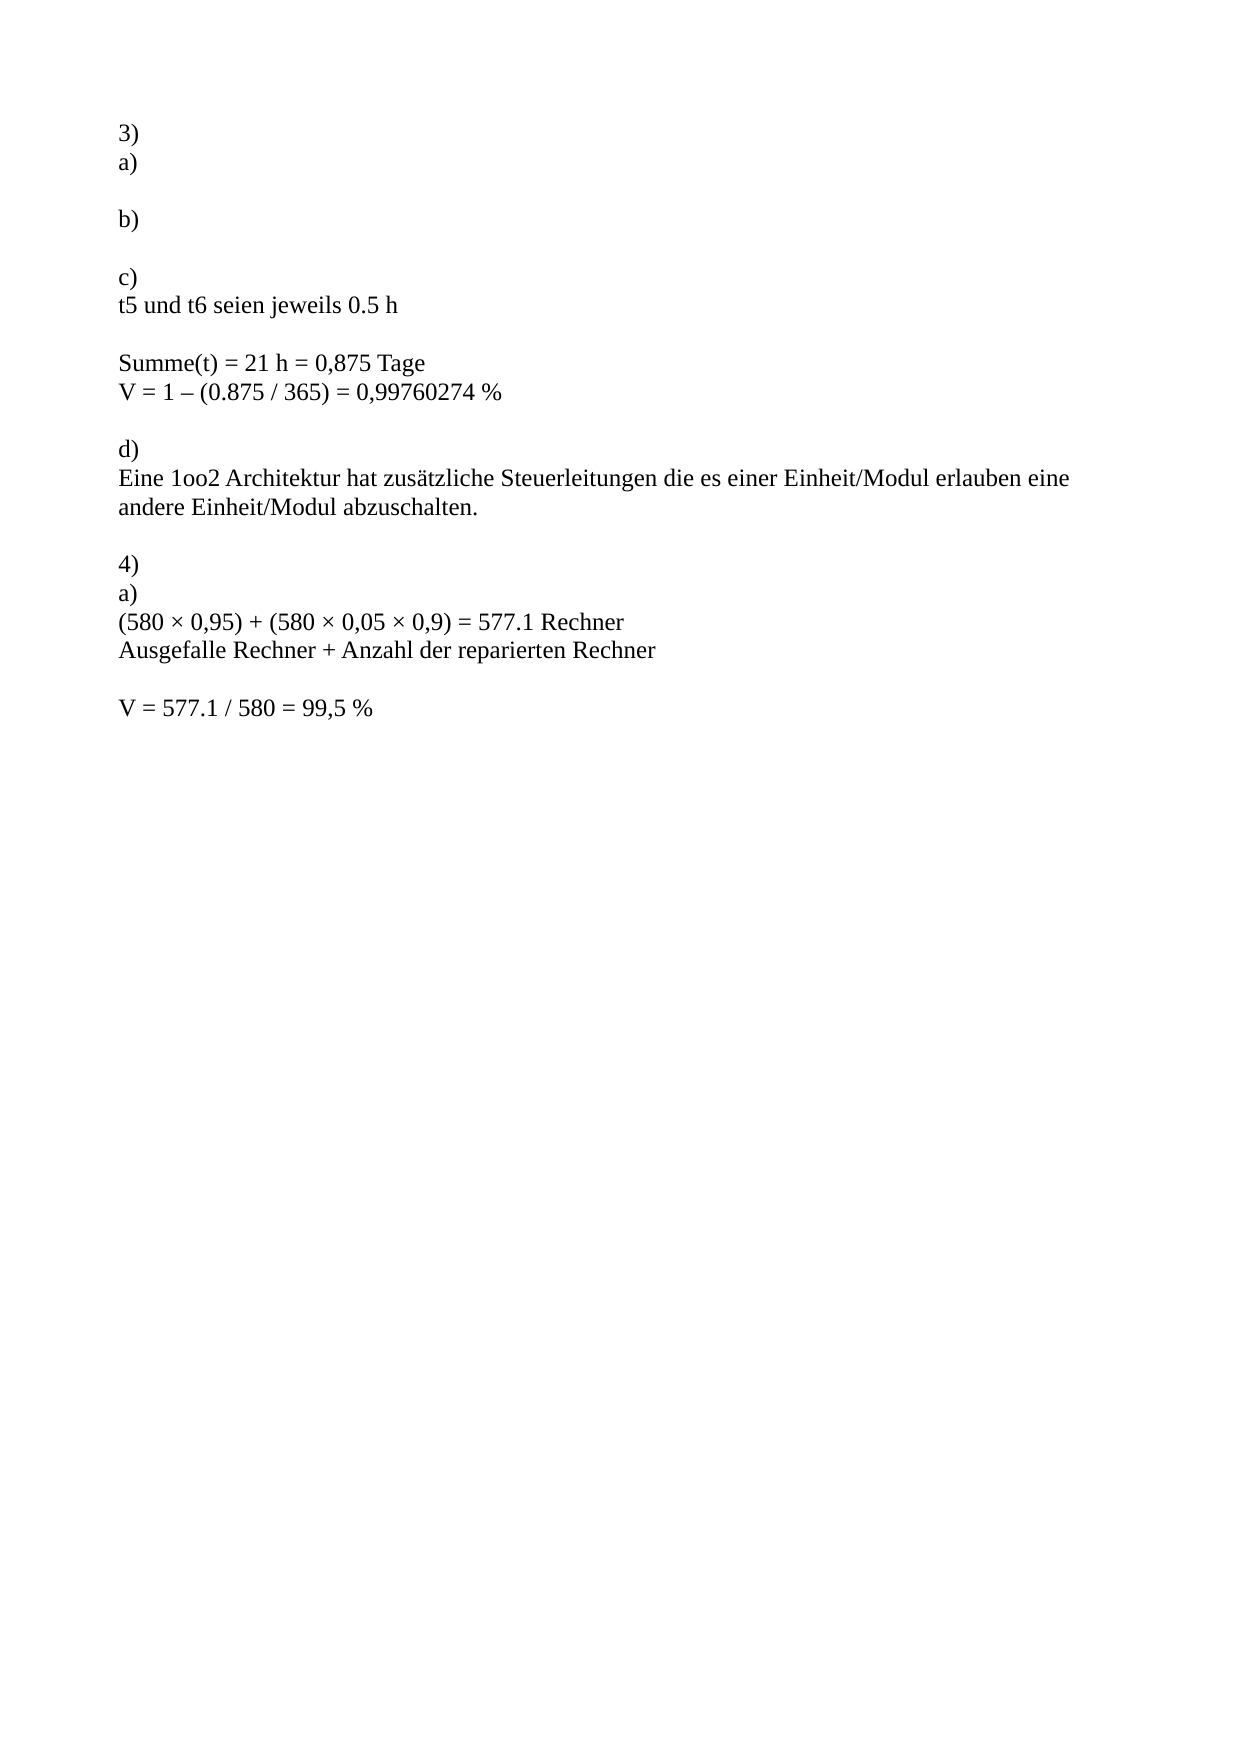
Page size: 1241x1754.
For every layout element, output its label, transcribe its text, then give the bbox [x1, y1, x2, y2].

text a) [118, 147, 1122, 176]
text 3) [118, 118, 1122, 147]
text V = 1 – (0.875 / 365) = 0,99760274 % [118, 377, 1122, 406]
text 4) [118, 549, 1122, 578]
text d) [118, 434, 1122, 463]
text t5 und t6 seien jeweils 0.5 h [118, 291, 1122, 319]
text Eine 1oo2 Architektur hat zusätzliche Steuerleitungen die es einer Einheit/Modul erlauben eine andere Einheit/Modul abzuschalten. [118, 463, 1122, 521]
text V = 577.1 / 580 = 99,5 % [118, 693, 1122, 722]
text Ausgefalle Rechner + Anzahl der reparierten Rechner [118, 636, 1122, 664]
text b) [118, 204, 1122, 233]
text (580 × 0,95) + (580 × 0,05 × 0,9) = 577.1 Rechner [118, 607, 1122, 636]
text c) [118, 262, 1122, 291]
text Summe(t) = 21 h = 0,875 Tage [118, 348, 1122, 377]
text a) [118, 578, 1122, 607]
